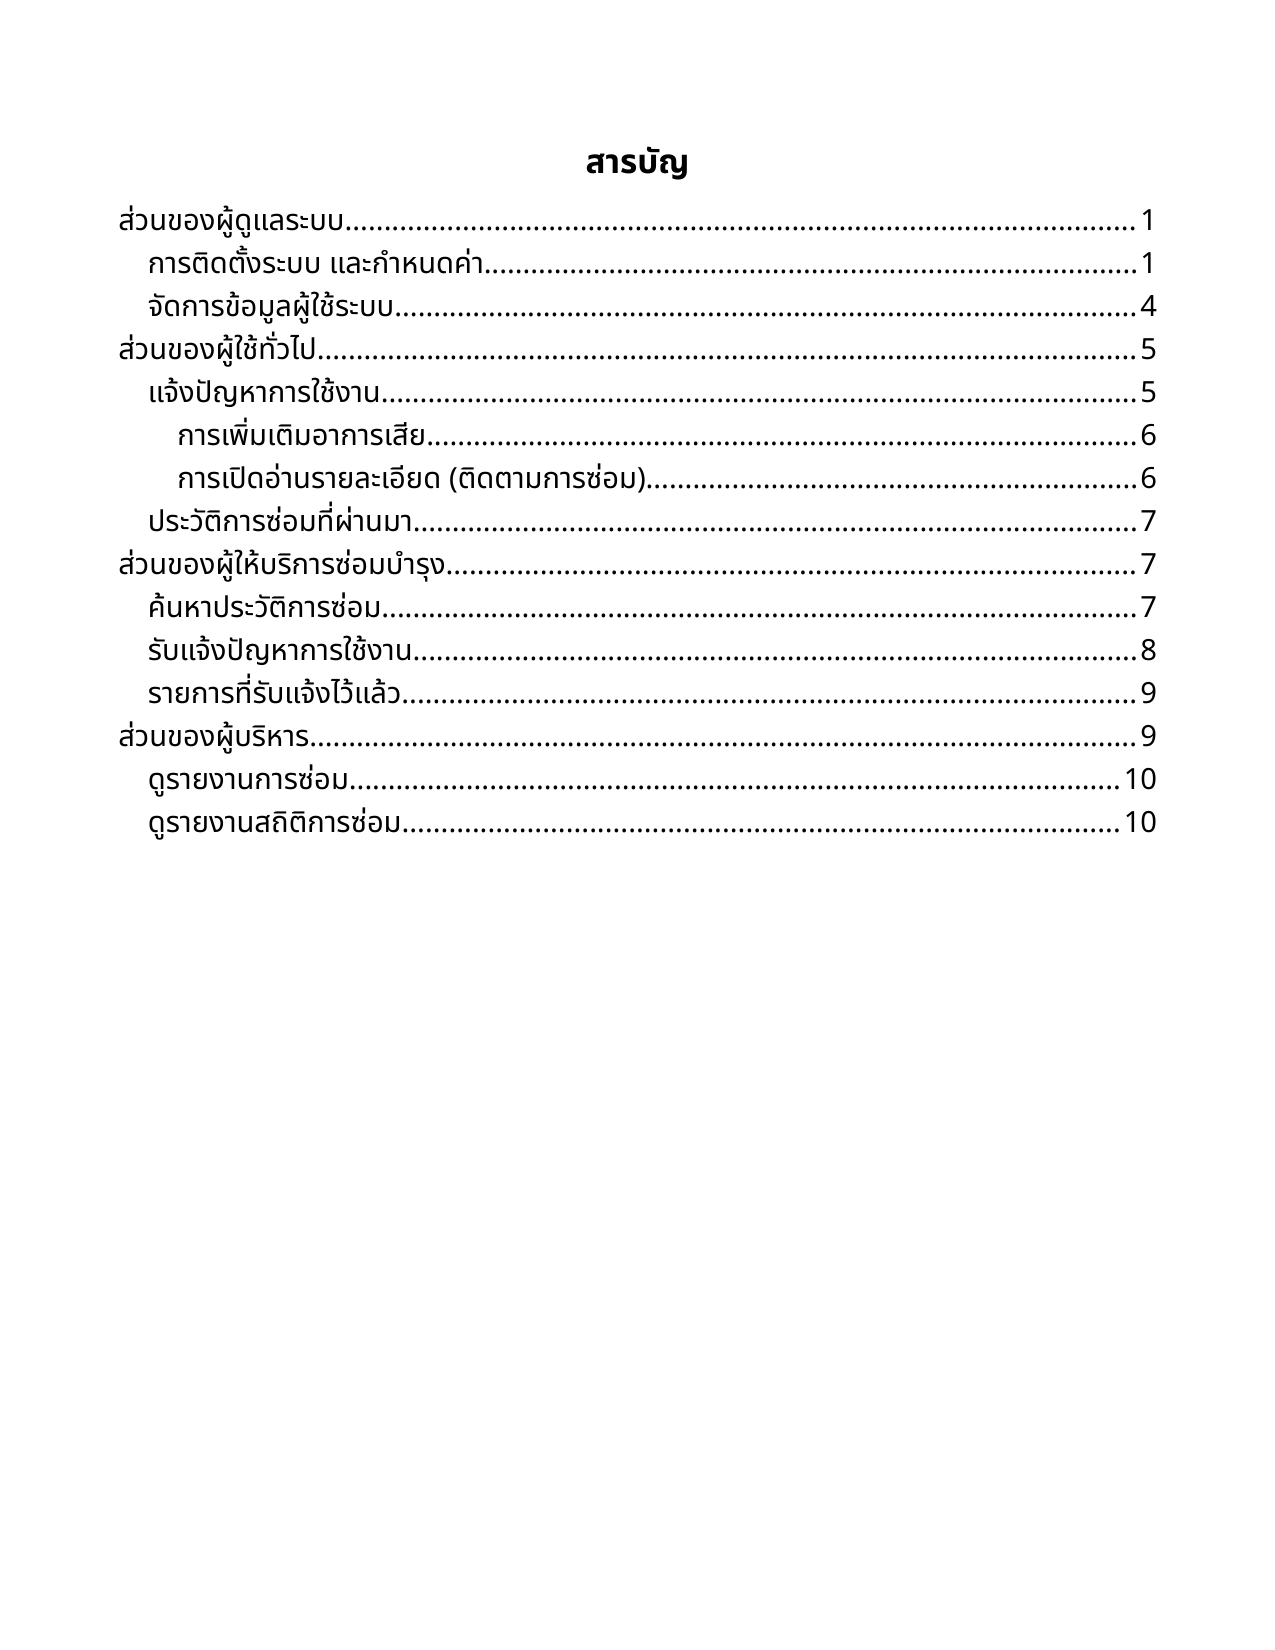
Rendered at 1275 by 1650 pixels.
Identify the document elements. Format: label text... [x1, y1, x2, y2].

text ประวัติการซ่อมที่ผ่านมา 7 [148, 500, 1157, 543]
text การเพิ่มเติมอาการเสีย 6 [177, 414, 1157, 457]
subtitle สารบัญ [118, 143, 1157, 187]
text ส่วนของผู้ให้บริการซ่อมบำรุง 7 [118, 543, 1157, 586]
text ส่วนของผู้บริหาร 9 [118, 715, 1157, 758]
text ดูรายงานสถิติการซ่อม 10 [148, 801, 1157, 844]
text การเปิดอ่านรายละเอียด (ติดตามการซ่อม) 6 [177, 457, 1157, 500]
text ค้นหาประวัติการซ่อม 7 [148, 586, 1157, 629]
text ดูรายงานการซ่อม 10 [148, 758, 1157, 801]
text การติดตั้งระบบ และกำหนดค่า 1 [148, 242, 1157, 285]
text รายการที่รับแจ้งไว้แล้ว 9 [148, 672, 1157, 715]
text รับแจ้งปัญหาการใช้งาน 8 [148, 629, 1157, 672]
text ส่วนของผู้ดูแลระบบ 1 [118, 199, 1157, 242]
text ส่วนของผู้ใช้ทั่วไป 5 [118, 328, 1157, 371]
text แจ้งปัญหาการใช้งาน 5 [148, 371, 1157, 414]
text จัดการข้อมูลผู้ใช้ระบบ 4 [148, 285, 1157, 328]
